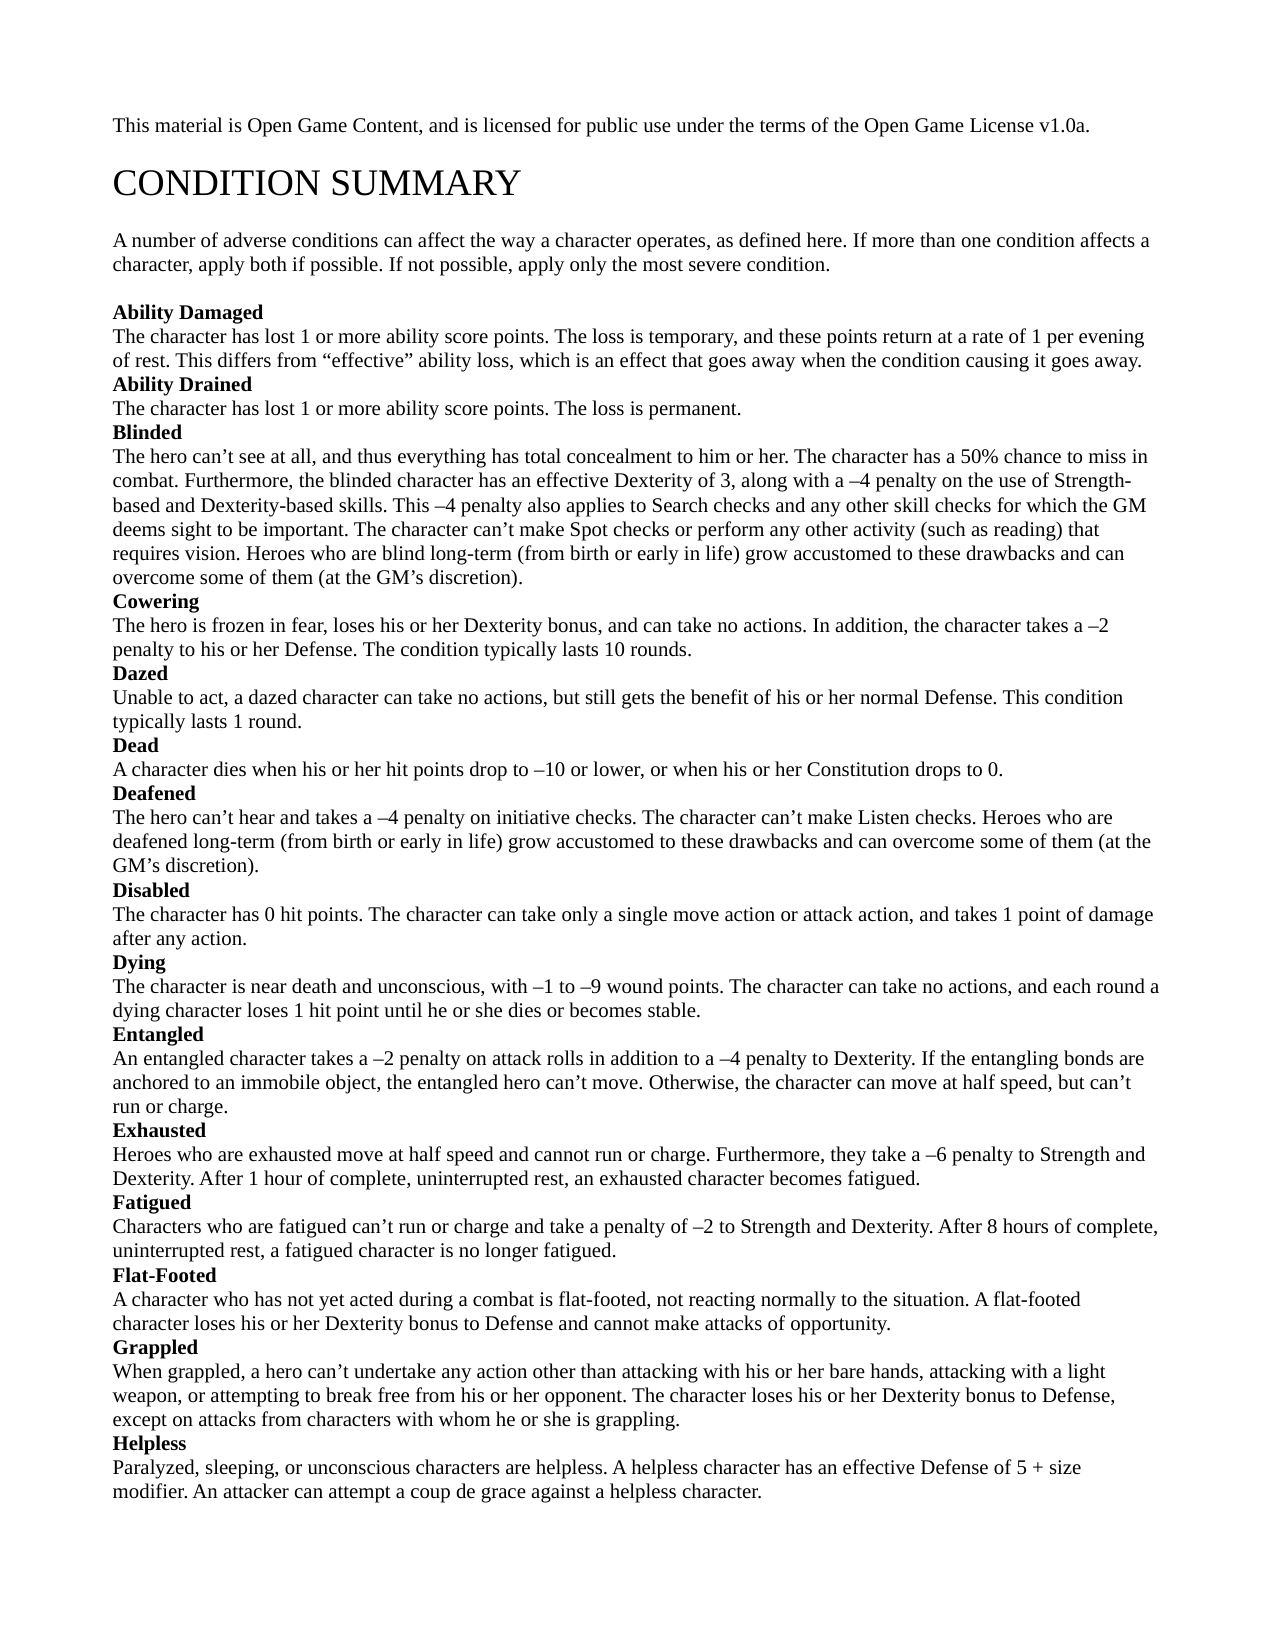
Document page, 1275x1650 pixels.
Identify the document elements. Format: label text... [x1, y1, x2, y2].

text The hero is frozen in fear, loses his or her Dexterity bonus, and can take no actions. In addition, the character takes a –2 penalty to his or her Defense. The condition typically lasts 10 rounds. [112, 613, 1162, 661]
subtitle Grappled [112, 1335, 1162, 1359]
text The character has lost 1 or more ability score points. The loss is permanent. [112, 396, 1162, 420]
text The character has 0 hit points. The character can take only a single move action or attack action, and takes 1 point of damage after any action. [112, 902, 1162, 950]
text A character who has not yet acted during a combat is flat-footed, not reacting normally to the situation. A flat-footed character loses his or her Dexterity bonus to Defense and cannot make attacks of opportunity. [112, 1287, 1162, 1335]
subtitle Entangled [112, 1022, 1162, 1046]
subtitle Dead [112, 733, 1162, 757]
subtitle Helpless [112, 1431, 1162, 1455]
text The character has lost 1 or more ability score points. The loss is temporary, and these points return at a rate of 1 per evening of rest. This differs from “effective” ability loss, which is an effect that goes away when the condition causing it goes away. [112, 324, 1162, 372]
text The hero can’t hear and takes a –4 penalty on initiative checks. The character can’t make Listen checks. Heroes who are deafened long-term (from birth or early in life) grow accustomed to these drawbacks and can overcome some of them (at the GM’s discretion). [112, 805, 1162, 877]
subtitle CONDITION SUMMARY [112, 161, 1162, 204]
text Unable to act, a dazed character can take no actions, but still gets the benefit of his or her normal Defense. This condition typically lasts 1 round. [112, 685, 1162, 733]
subtitle Cowering [112, 589, 1162, 613]
subtitle Deafened [112, 781, 1162, 805]
text Characters who are fatigued can’t run or charge and take a penalty of –2 to Strength and Dexterity. After 8 hours of complete, uninterrupted rest, a fatigued character is no longer fatigued. [112, 1214, 1162, 1262]
text Heroes who are exhausted move at half speed and cannot run or charge. Furthermore, they take a –6 penalty to Strength and Dexterity. After 1 hour of complete, uninterrupted rest, an exhausted character becomes fatigued. [112, 1142, 1162, 1190]
subtitle Ability Drained [112, 372, 1162, 396]
subtitle Exhausted [112, 1118, 1162, 1142]
text The hero can’t see at all, and thus everything has total concealment to him or her. The character has a 50% chance to miss in combat. Furthermore, the blinded character has an effective Dexterity of 3, along with a –4 penalty on the use of Strength-based and Dexterity-based skills. This –4 penalty also applies to Search checks and any other skill checks for which the GM deems sight to be important. The character can’t make Spot checks or perform any other activity (such as reading) that requires vision. Heroes who are blind long-term (from birth or early in life) grow accustomed to these drawbacks and can overcome some of them (at the GM’s discretion). [112, 444, 1162, 589]
text This material is Open Game Content, and is licensed for public use under the terms of the Open Game License v1.0a. [112, 112, 1162, 137]
subtitle Fatigued [112, 1190, 1162, 1214]
text The character is near death and unconscious, with –1 to –9 wound points. The character can take no actions, and each round a dying character loses 1 hit point until he or she dies or becomes stable. [112, 974, 1162, 1022]
text When grappled, a hero can’t undertake any action other than attacking with his or her bare hands, attacking with a light weapon, or attempting to break free from his or her opponent. The character loses his or her Dexterity bonus to Defense, except on attacks from characters with whom he or she is grappling. [112, 1359, 1162, 1431]
subtitle Ability Damaged [112, 300, 1162, 324]
subtitle Dazed [112, 661, 1162, 685]
text A character dies when his or her hit points drop to –10 or lower, or when his or her Constitution drops to 0. [112, 757, 1162, 781]
subtitle Flat-Footed [112, 1262, 1162, 1287]
subtitle Blinded [112, 420, 1162, 444]
text A number of adverse conditions can affect the way a character operates, as defined here. If more than one condition affects a character, apply both if possible. If not possible, apply only the most severe condition. [112, 228, 1162, 276]
subtitle Disabled [112, 877, 1162, 902]
text Paralyzed, sleeping, or unconscious characters are helpless. A helpless character has an effective Defense of 5 + size modifier. An attacker can attempt a coup de grace against a helpless character. [112, 1455, 1162, 1503]
text An entangled character takes a –2 penalty on attack rolls in addition to a –4 penalty to Dexterity. If the entangling bonds are anchored to an immobile object, the entangled hero can’t move. Otherwise, the character can move at half speed, but can’t run or charge. [112, 1046, 1162, 1118]
subtitle Dying [112, 950, 1162, 974]
